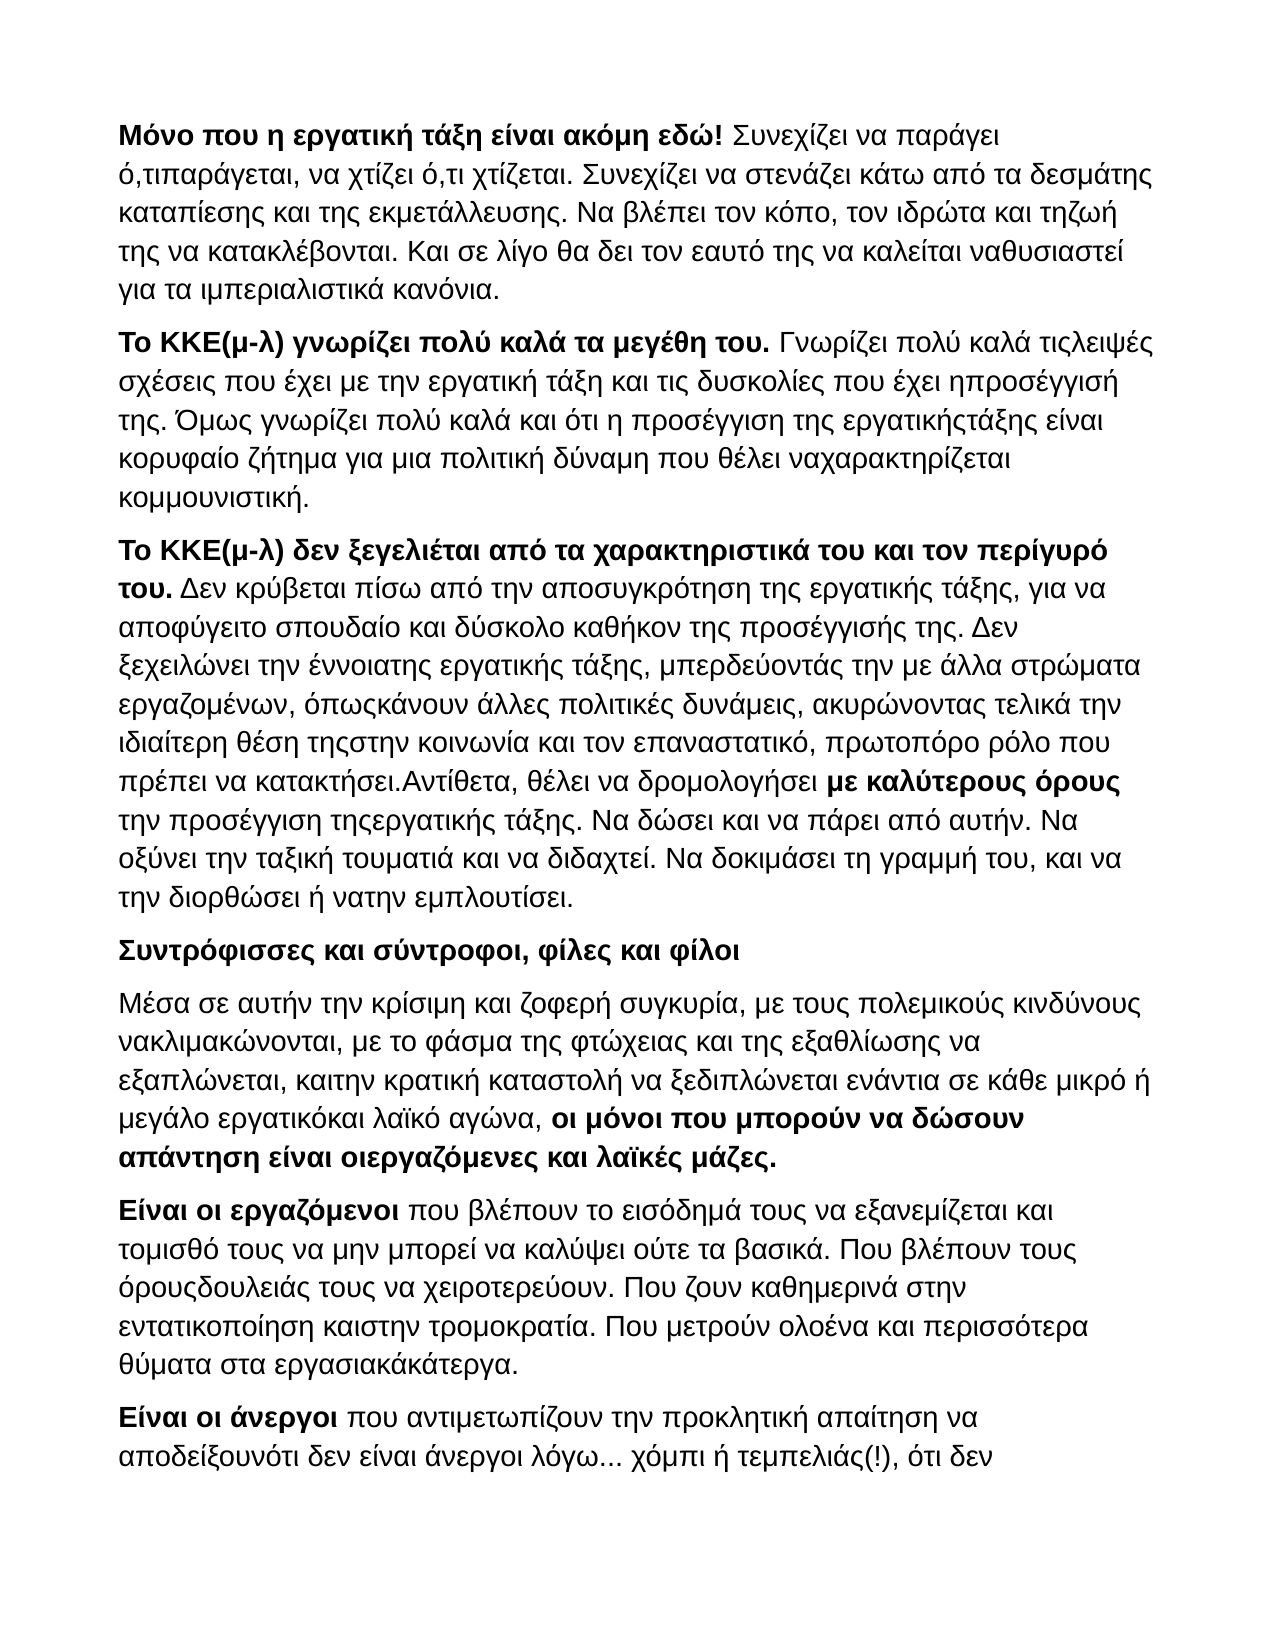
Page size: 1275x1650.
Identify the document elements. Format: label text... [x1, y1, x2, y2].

text Το ΚΚΕ(μ-λ) γνωρίζει πολύ καλά τα μεγέθη του. Γνωρίζει πολύ καλά τιςλειψές σχέσεις που έχει με την εργατική τάξη και τις δυσκολίες που έχει ηπροσέγγισή της. Όμως γνωρίζει πολύ καλά και ότι η προσέγγιση της εργατικήςτάξης είναι κορυφαίο ζήτημα για μια πολιτική δύναμη που θέλει ναχαρακτηρίζεται κομμουνιστική. [118, 325, 1157, 513]
text Είναι οι άνεργοι που αντιμετωπίζουν την προκλητική απαίτηση να αποδείξουνότι δεν είναι άνεργοι λόγω... χόμπι ή τεμπελιάς(!), ότι δεν [118, 1400, 1157, 1472]
text Είναι οι εργαζόμενοι που βλέπουν το εισόδημά τους να εξανεμίζεται και τομισθό τους να μην μπορεί να καλύψει ούτε τα βασικά. Που βλέπουν τους όρουςδουλειάς τους να χειροτερεύουν. Που ζουν καθημερινά στην εντατικοποίηση καιστην τρομοκρατία. Που μετρούν ολοένα και περισσότερα θύματα στα εργασιακάκάτεργα. [118, 1193, 1157, 1381]
text Μέσα σε αυτήν την κρίσιμη και ζοφερή συγκυρία, με τους πολεμικούς κινδύνους νακλιμακώνονται, με το φάσμα της φτώχειας και της εξαθλίωσης να εξαπλώνεται, καιτην κρατική καταστολή να ξεδιπλώνεται ενάντια σε κάθε μικρό ή μεγάλο εργατικόκαι λαϊκό αγώνα, οι μόνοι που μπορούν να δώσουν απάντηση είναι οιεργαζόμενες και λαϊκές μάζες. [118, 986, 1157, 1173]
text Μόνο που η εργατική τάξη είναι ακόμη εδώ! Συνεχίζει να παράγει ό,τιπαράγεται, να χτίζει ό,τι χτίζεται. Συνεχίζει να στενάζει κάτω από τα δεσμάτης καταπίεσης και της εκμετάλλευσης. Να βλέπει τον κόπο, τον ιδρώτα και τηζωή της να κατακλέβονται. Και σε λίγο θα δει τον εαυτό της να καλείται ναθυσιαστεί για τα ιμπεριαλιστικά κανόνια. [118, 118, 1157, 306]
text Το ΚΚΕ(μ-λ) δεν ξεγελιέται από τα χαρακτηριστικά του και τον περίγυρό του. Δεν κρύβεται πίσω από την αποσυγκρότηση της εργατικής τάξης, για να αποφύγειτο σπουδαίο και δύσκολο καθήκον της προσέγγισής της. Δεν ξεχειλώνει την έννοιατης εργατικής τάξης, μπερδεύοντάς την με άλλα στρώματα εργαζομένων, όπωςκάνουν άλλες πολιτικές δυνάμεις, ακυρώνοντας τελικά την ιδιαίτερη θέση τηςστην κοινωνία και τον επαναστατικό, πρωτοπόρο ρόλο που πρέπει να κατακτήσει.Αντίθετα, θέλει να δρομολογήσει με καλύτερους όρους την προσέγγιση τηςεργατικής τάξης. Να δώσει και να πάρει από αυτήν. Να οξύνει την ταξική τουματιά και να διδαχτεί. Να δοκιμάσει τη γραμμή του, και να την διορθώσει ή νατην εμπλουτίσει. [118, 533, 1157, 913]
text Συντρόφισσες και σύντροφοι, φίλες και φίλοι [118, 933, 1157, 966]
